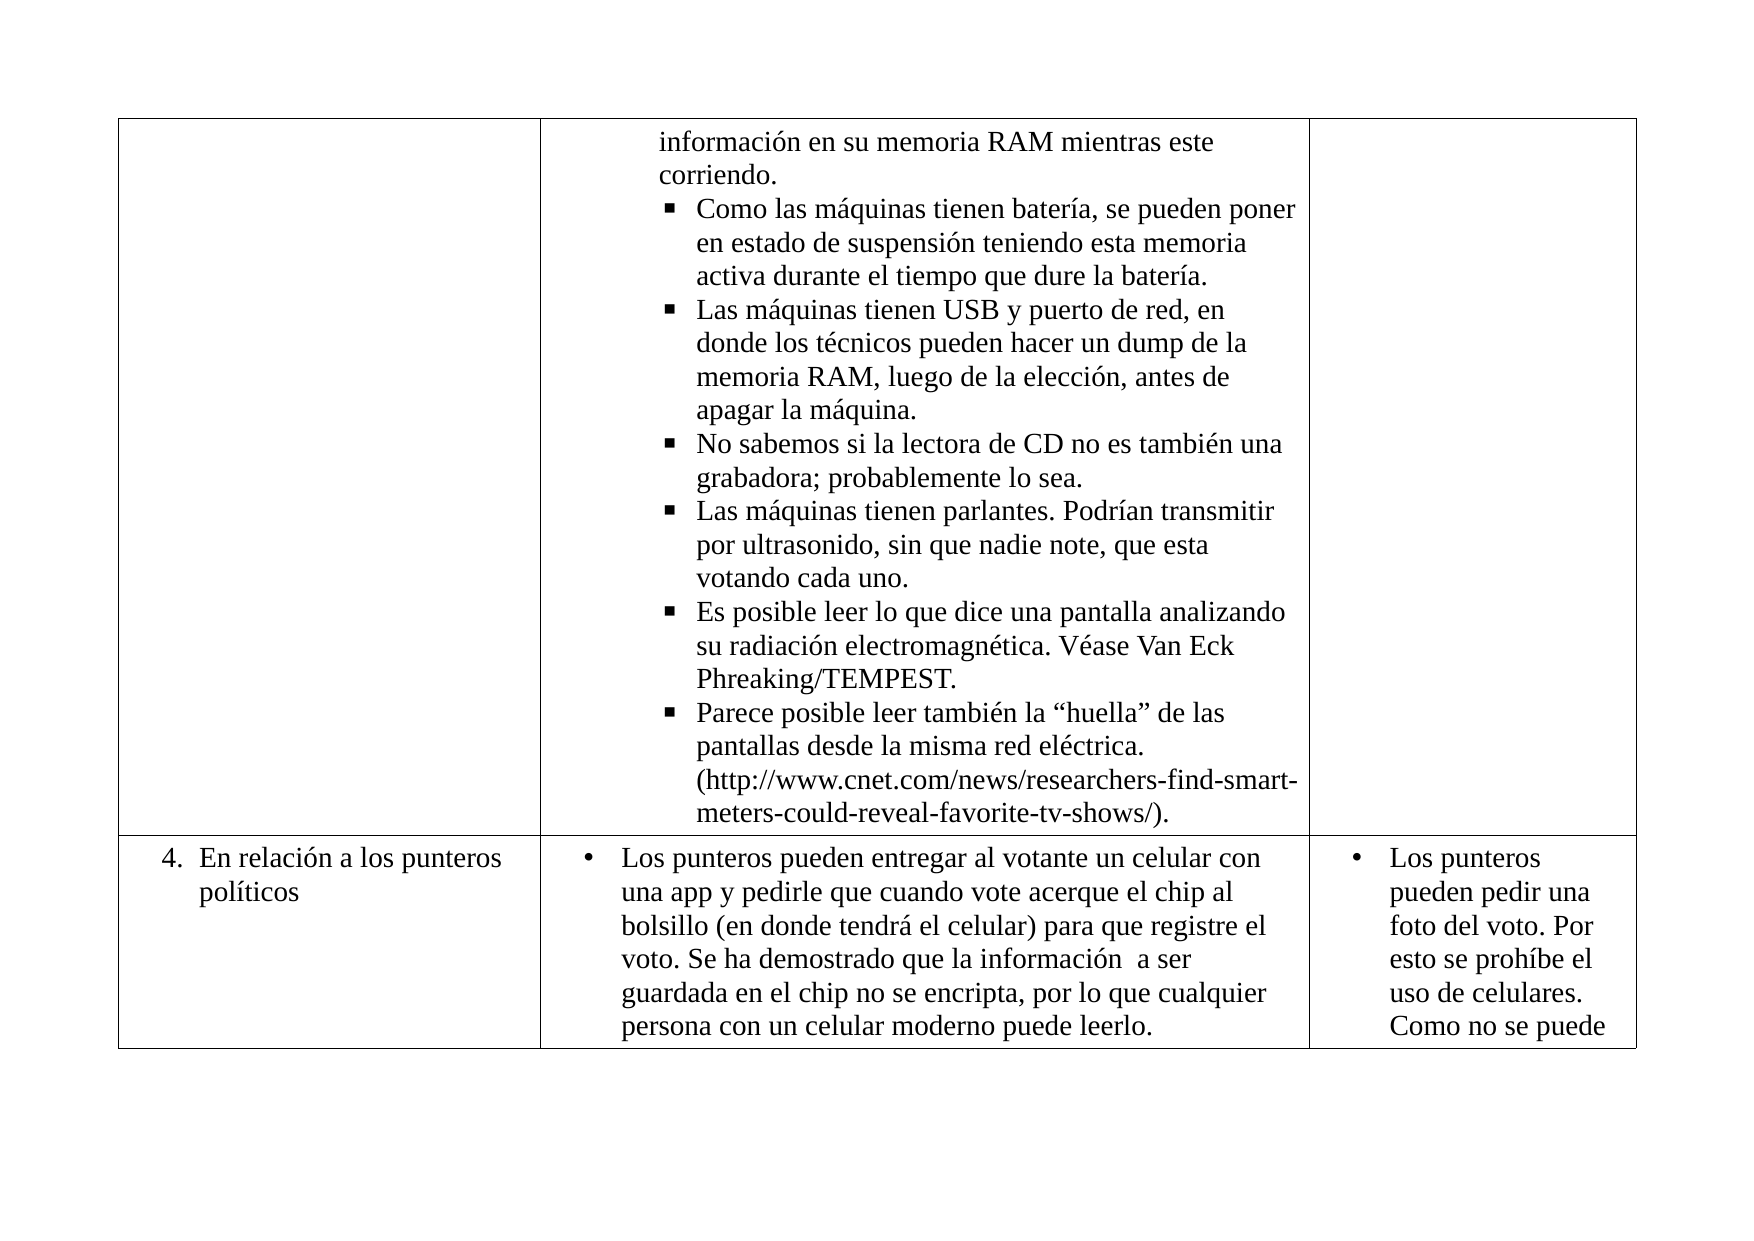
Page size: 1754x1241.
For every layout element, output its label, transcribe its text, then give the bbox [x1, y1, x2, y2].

table_cell En relación a los punteros políticos [119, 836, 540, 1048]
table_cell información en su memoria RAM mientras este corriendo. Como las máquinas tienen batería, se pueden poner en estado de suspensión teniendo esta memoria activa durante el tiempo que dure la batería. Las máquinas tienen USB y puerto de red, en donde los técnicos pueden hacer un dump de la memoria RAM, luego de la elección, antes de apagar la máquina. No sabemos si la lectora de CD no es también una grabadora; probablemente lo sea. Las máquinas tienen parlantes. Podrían transmitir por ultrasonido, sin que nadie note, que esta votando cada uno. Es posible leer lo que dice una pantalla analizando su radiación electromagnética. Véase Van Eck Phreaking/TEMPEST. Parece posible leer también la “huella” de las pantallas desde la misma red eléctrica. (http://www.cnet.com/news/researchers-find-smart-meters-could-reveal-favorite-tv-shows/). [541, 119, 1309, 835]
table_cell Los punteros pueden pedir una foto del voto. Por esto se prohíbe el uso de celulares. Como no se puede [1310, 836, 1636, 1048]
table_cell Los punteros pueden entregar al votante un celular con una app y pedirle que cuando vote acerque el chip al bolsillo (en donde tendrá el celular) para que registre el voto. Se ha demostrado que la información a ser guardada en el chip no se encripta, por lo que cualquier persona con un celular moderno puede leerlo. [541, 836, 1309, 1048]
table_cell [1310, 119, 1636, 835]
table_cell [119, 119, 540, 835]
